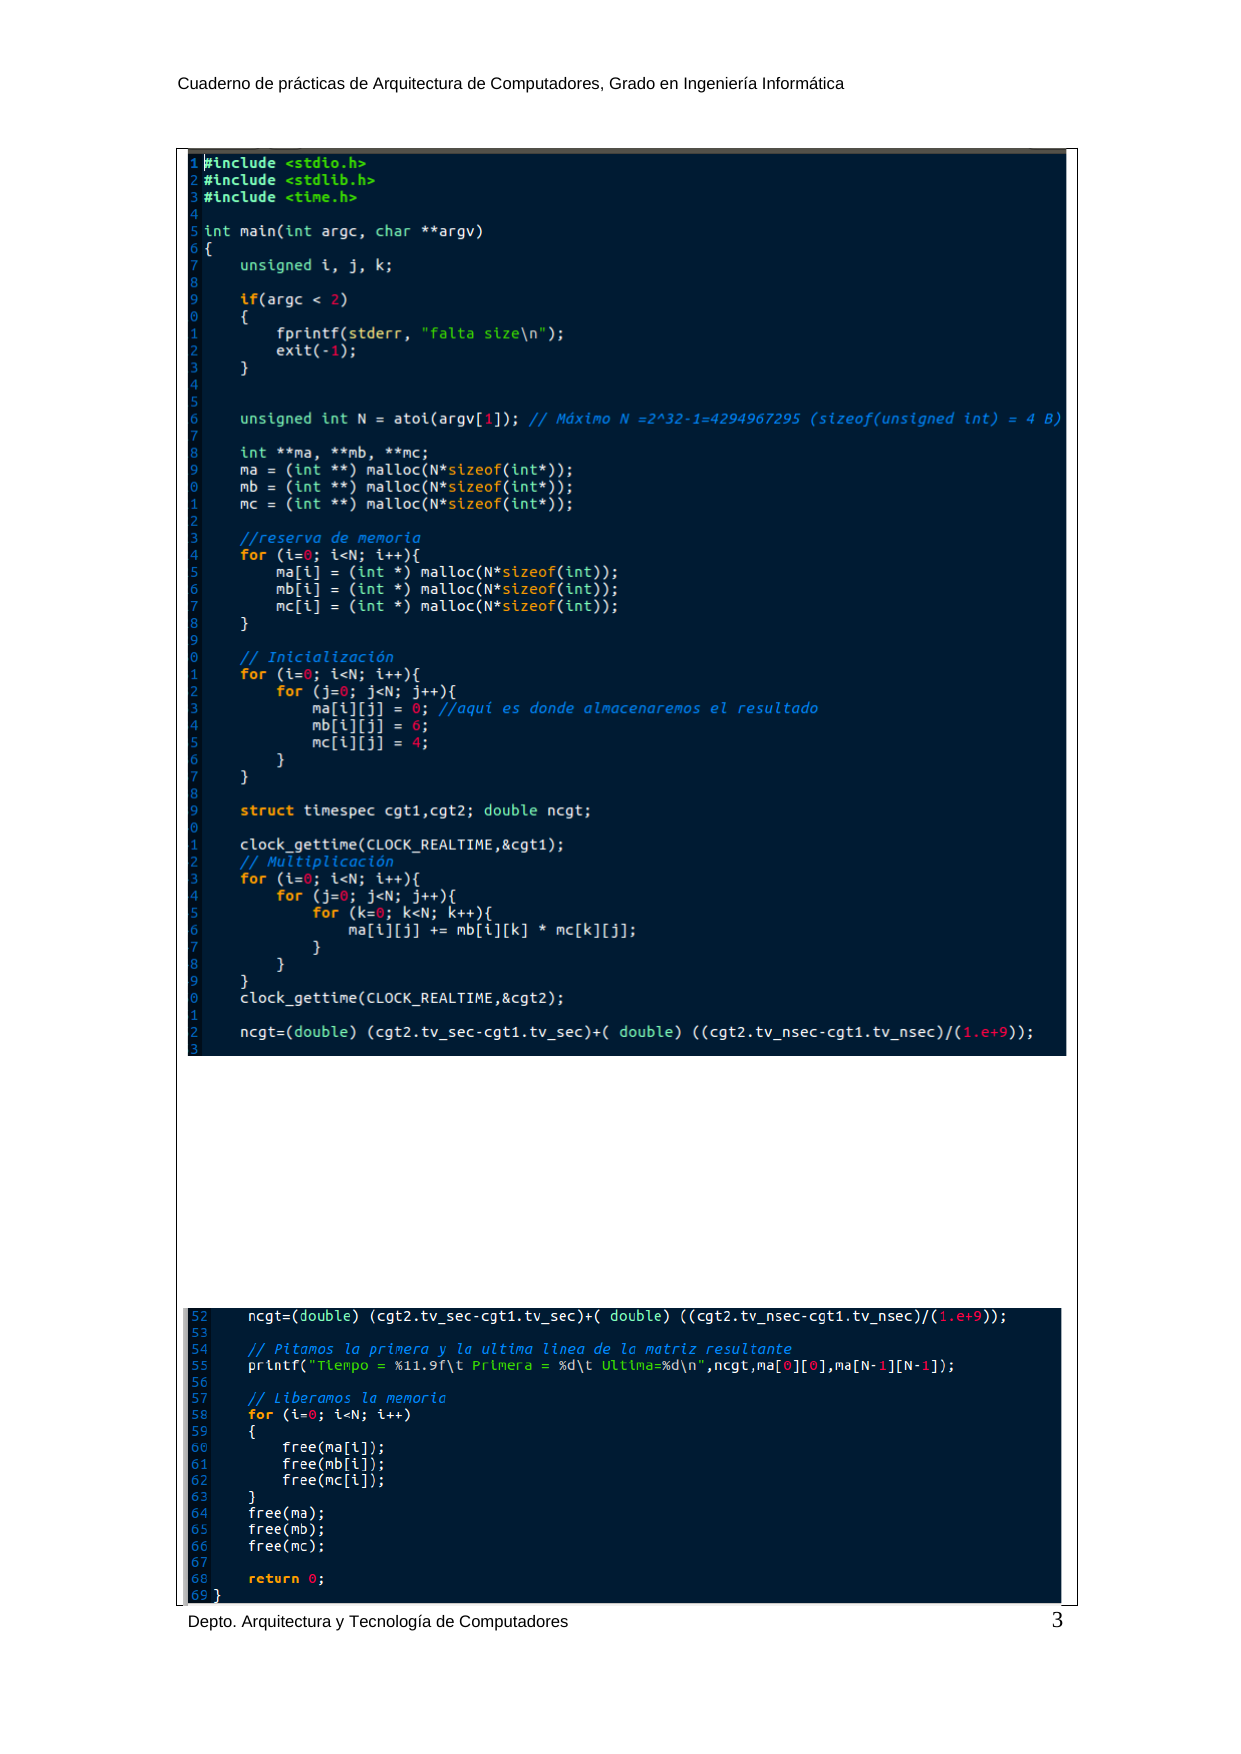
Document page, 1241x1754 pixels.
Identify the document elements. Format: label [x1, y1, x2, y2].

picture [183, 1308, 1062, 1606]
picture [187, 148, 1067, 1056]
table_header [177, 149, 1077, 1605]
